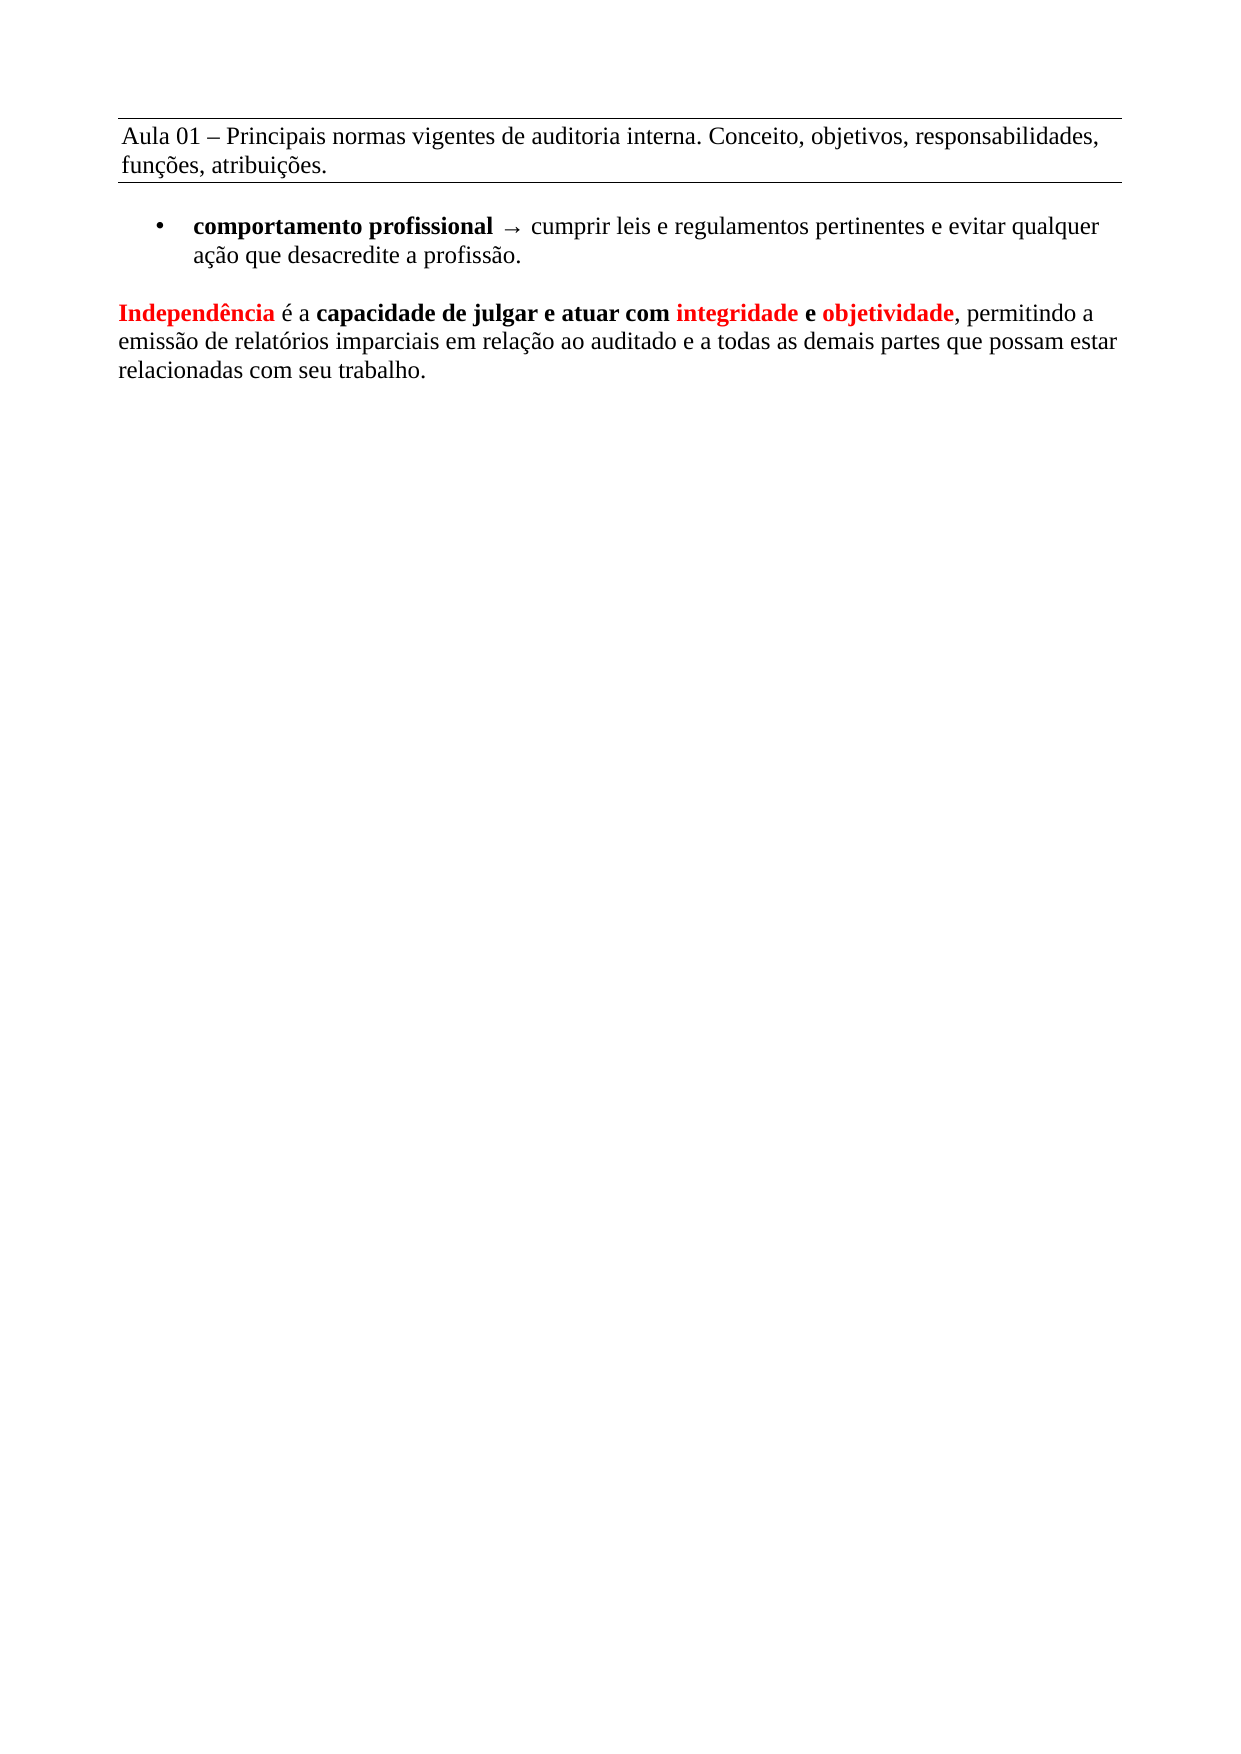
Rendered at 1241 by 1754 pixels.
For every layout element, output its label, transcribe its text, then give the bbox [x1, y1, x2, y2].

list comportamento profissional → cumprir leis e regulamentos pertinentes e evitar qualquer ação que desacredite a profissão. [156, 211, 1122, 269]
text Independência é a capacidade de julgar e atuar com integridade e objetividade, permitindo a emissão de relatórios imparciais em relação ao auditado e a todas as demais partes que possam estar relacionadas com seu trabalho. [118, 298, 1122, 384]
